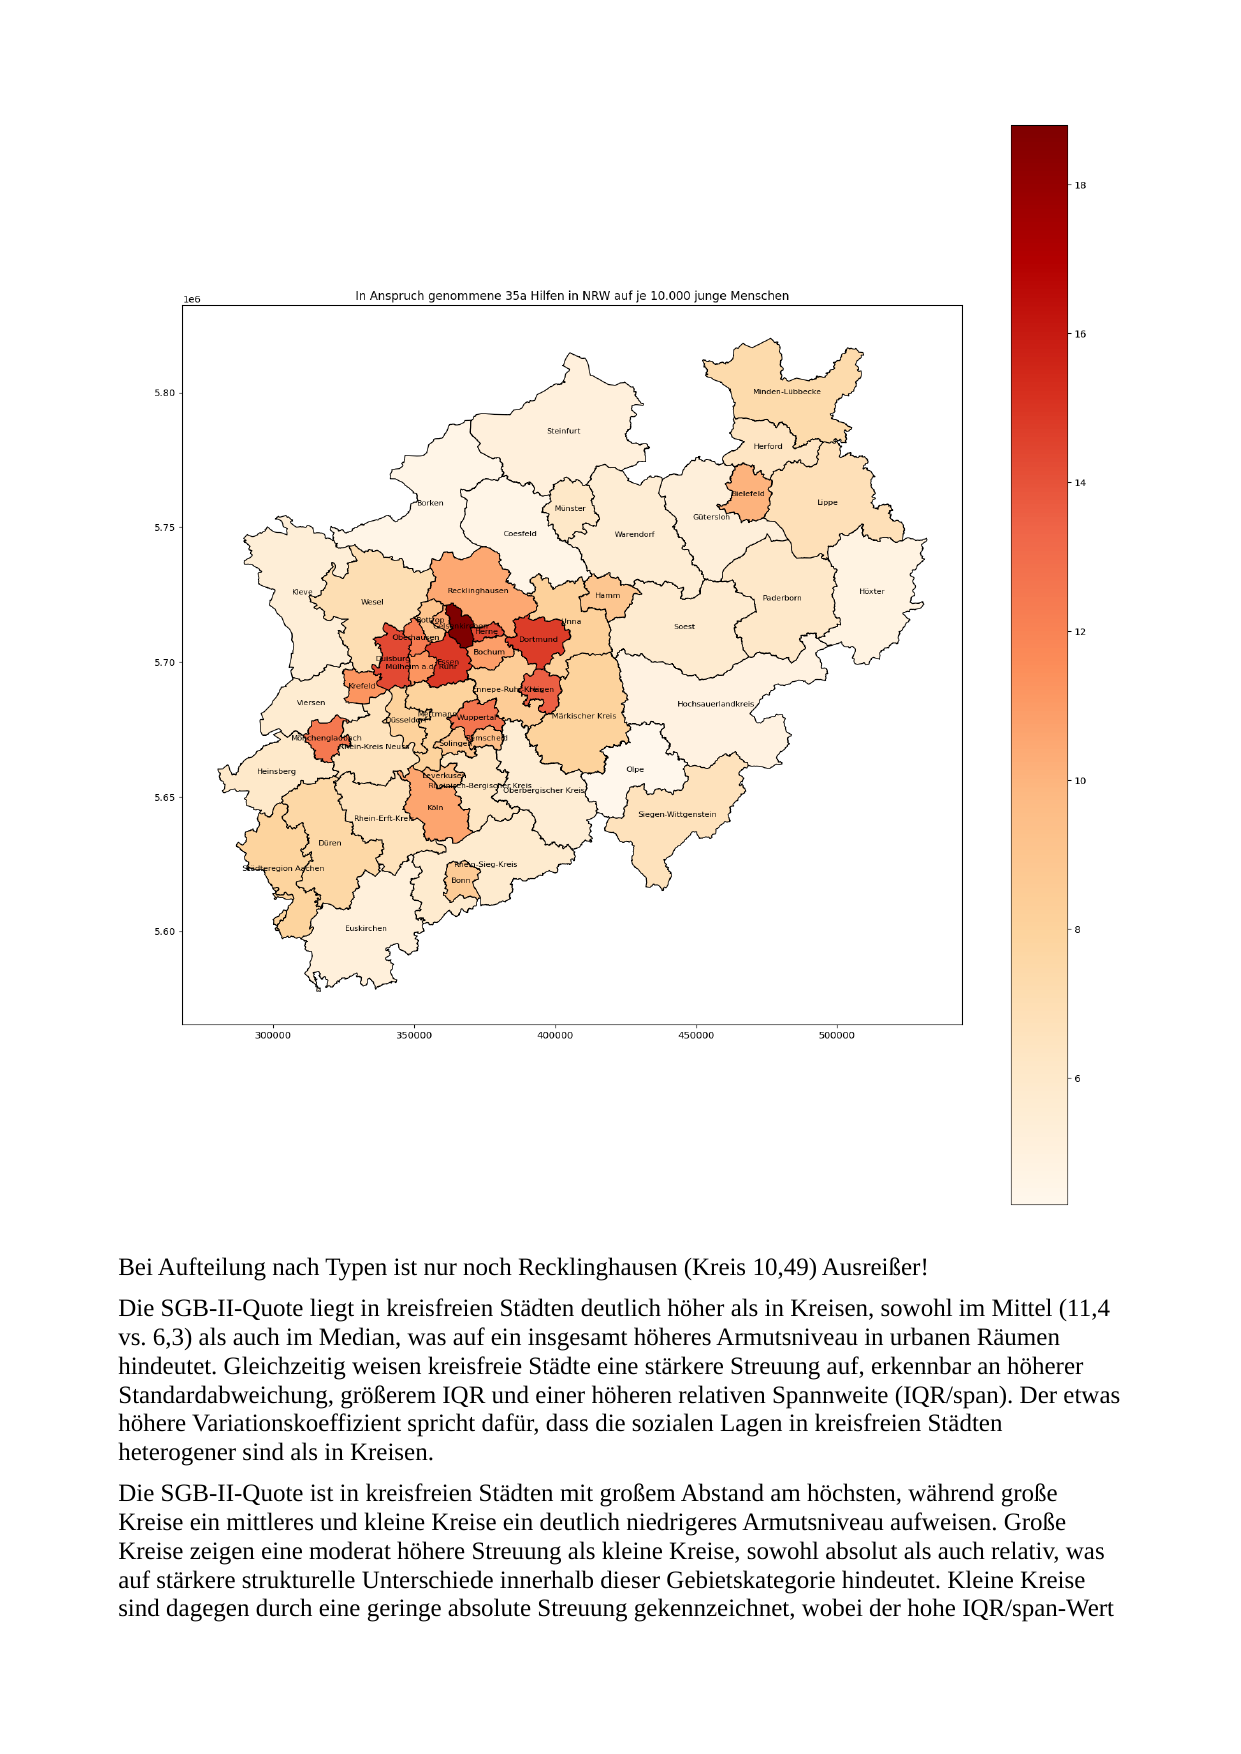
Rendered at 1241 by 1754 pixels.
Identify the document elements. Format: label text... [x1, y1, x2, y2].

text Die SGB-II-Quote liegt in kreisfreien Städten deutlich höher als in Kreisen, sowohl im Mittel (11,4 vs. 6,3) als auch im Median, was auf ein insgesamt höheres Armutsniveau in urbanen Räumen hindeutet. Gleichzeitig weisen kreisfreie Städte eine stärkere Streuung auf, erkennbar an höherer Standardabweichung, größerem IQR und einer höheren relativen Spannweite (IQR/span). Der etwas höhere Variationskoeffizient spricht dafür, dass die sozialen Lagen in kreisfreien Städten heterogener sind als in Kreisen. [118, 1293, 1122, 1466]
text Die SGB-II-Quote ist in kreisfreien Städten mit großem Abstand am höchsten, während große Kreise ein mittleres und kleine Kreise ein deutlich niedrigeres Armutsniveau aufweisen. Große Kreise zeigen eine moderat höhere Streuung als kleine Kreise, sowohl absolut als auch relativ, was auf stärkere strukturelle Unterschiede innerhalb dieser Gebietskategorie hindeutet. Kleine Kreise sind dagegen durch eine geringe absolute Streuung gekennzeichnet, wobei der hohe IQR/span-Wert [118, 1478, 1122, 1622]
text Bei Aufteilung nach Typen ist nur noch Recklinghausen (Kreis 10,49) Ausreißer! [118, 1252, 1122, 1281]
